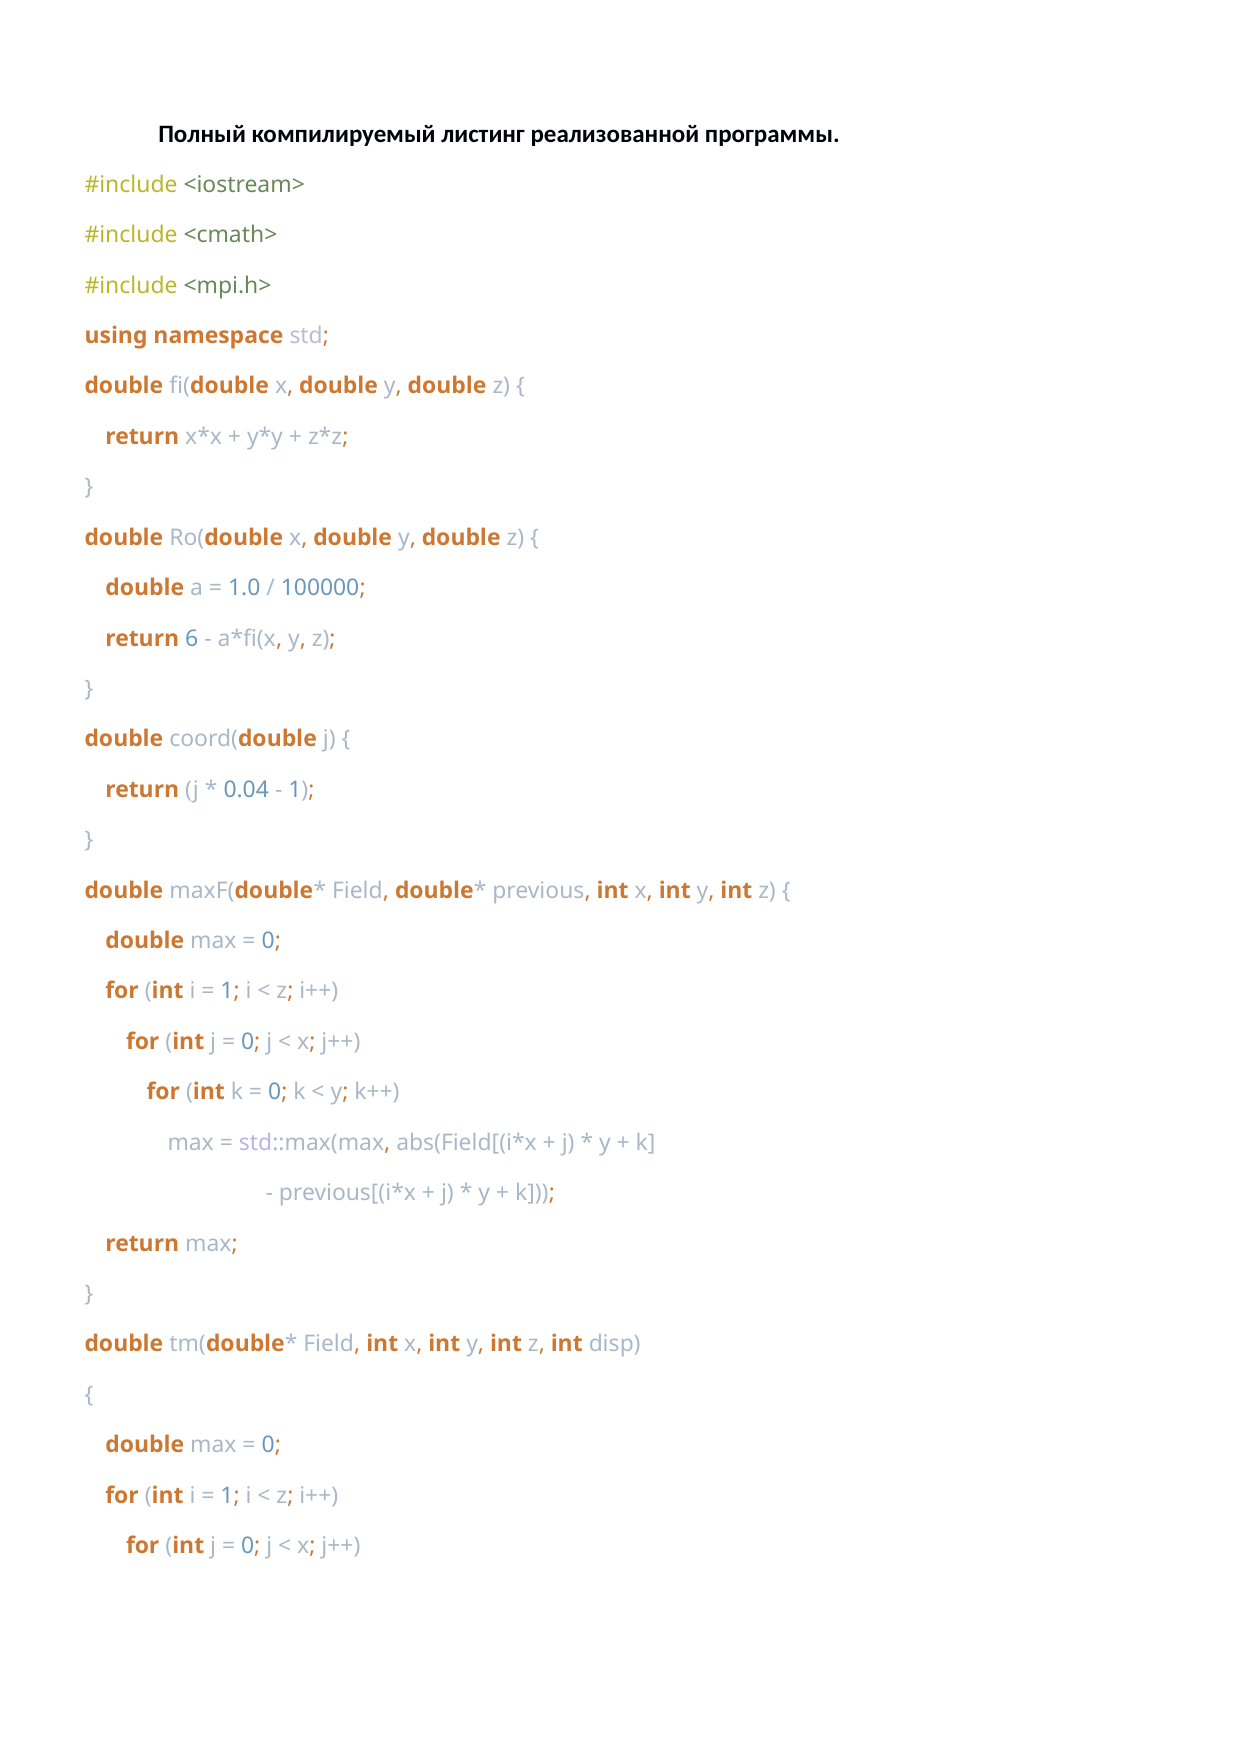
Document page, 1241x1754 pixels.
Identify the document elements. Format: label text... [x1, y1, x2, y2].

text for (int j = 0; j < x; j++) [84, 1529, 1159, 1560]
text for (int k = 0; k < y; k++) [84, 1075, 1159, 1107]
text - previous[(i*x + j) * y + k])); [84, 1176, 1159, 1207]
text double tm(double* Field, int x, int y, int z, int disp) [84, 1327, 1159, 1359]
text double fi(double x, double y, double z) { [84, 369, 1159, 401]
text for (int i = 1; i < z; i++) [84, 1479, 1159, 1510]
text return max; [84, 1227, 1159, 1258]
text #include <cmath> [84, 218, 1159, 249]
text return (j * 0.04 - 1); [84, 773, 1159, 804]
text using namespace std; [84, 319, 1159, 350]
text max = std::max(max, abs(Field[(i*x + j) * y + k] [84, 1126, 1159, 1157]
text return x*x + y*y + z*z; [84, 420, 1159, 451]
text for (int j = 0; j < x; j++) [84, 1025, 1159, 1056]
text } [84, 823, 1159, 854]
text } [84, 1277, 1159, 1308]
text double Ro(double x, double y, double z) { [84, 521, 1159, 552]
text #include <mpi.h> [84, 269, 1159, 300]
text #include <iostream> [84, 168, 1159, 199]
text } [84, 470, 1159, 502]
text double max = 0; [84, 1428, 1159, 1459]
text double max = 0; [84, 924, 1159, 955]
text for (int i = 1; i < z; i++) [84, 974, 1159, 1006]
text double maxF(double* Field, double* previous, int x, int y, int z) { [84, 874, 1159, 905]
text Полный компилируемый листинг реализованной программы. [158, 118, 1159, 149]
text double coord(double j) { [84, 722, 1159, 754]
text double a = 1.0 / 100000; [84, 571, 1159, 602]
text { [84, 1378, 1159, 1409]
text } [84, 672, 1159, 703]
text return 6 - a*fi(x, y, z); [84, 622, 1159, 653]
